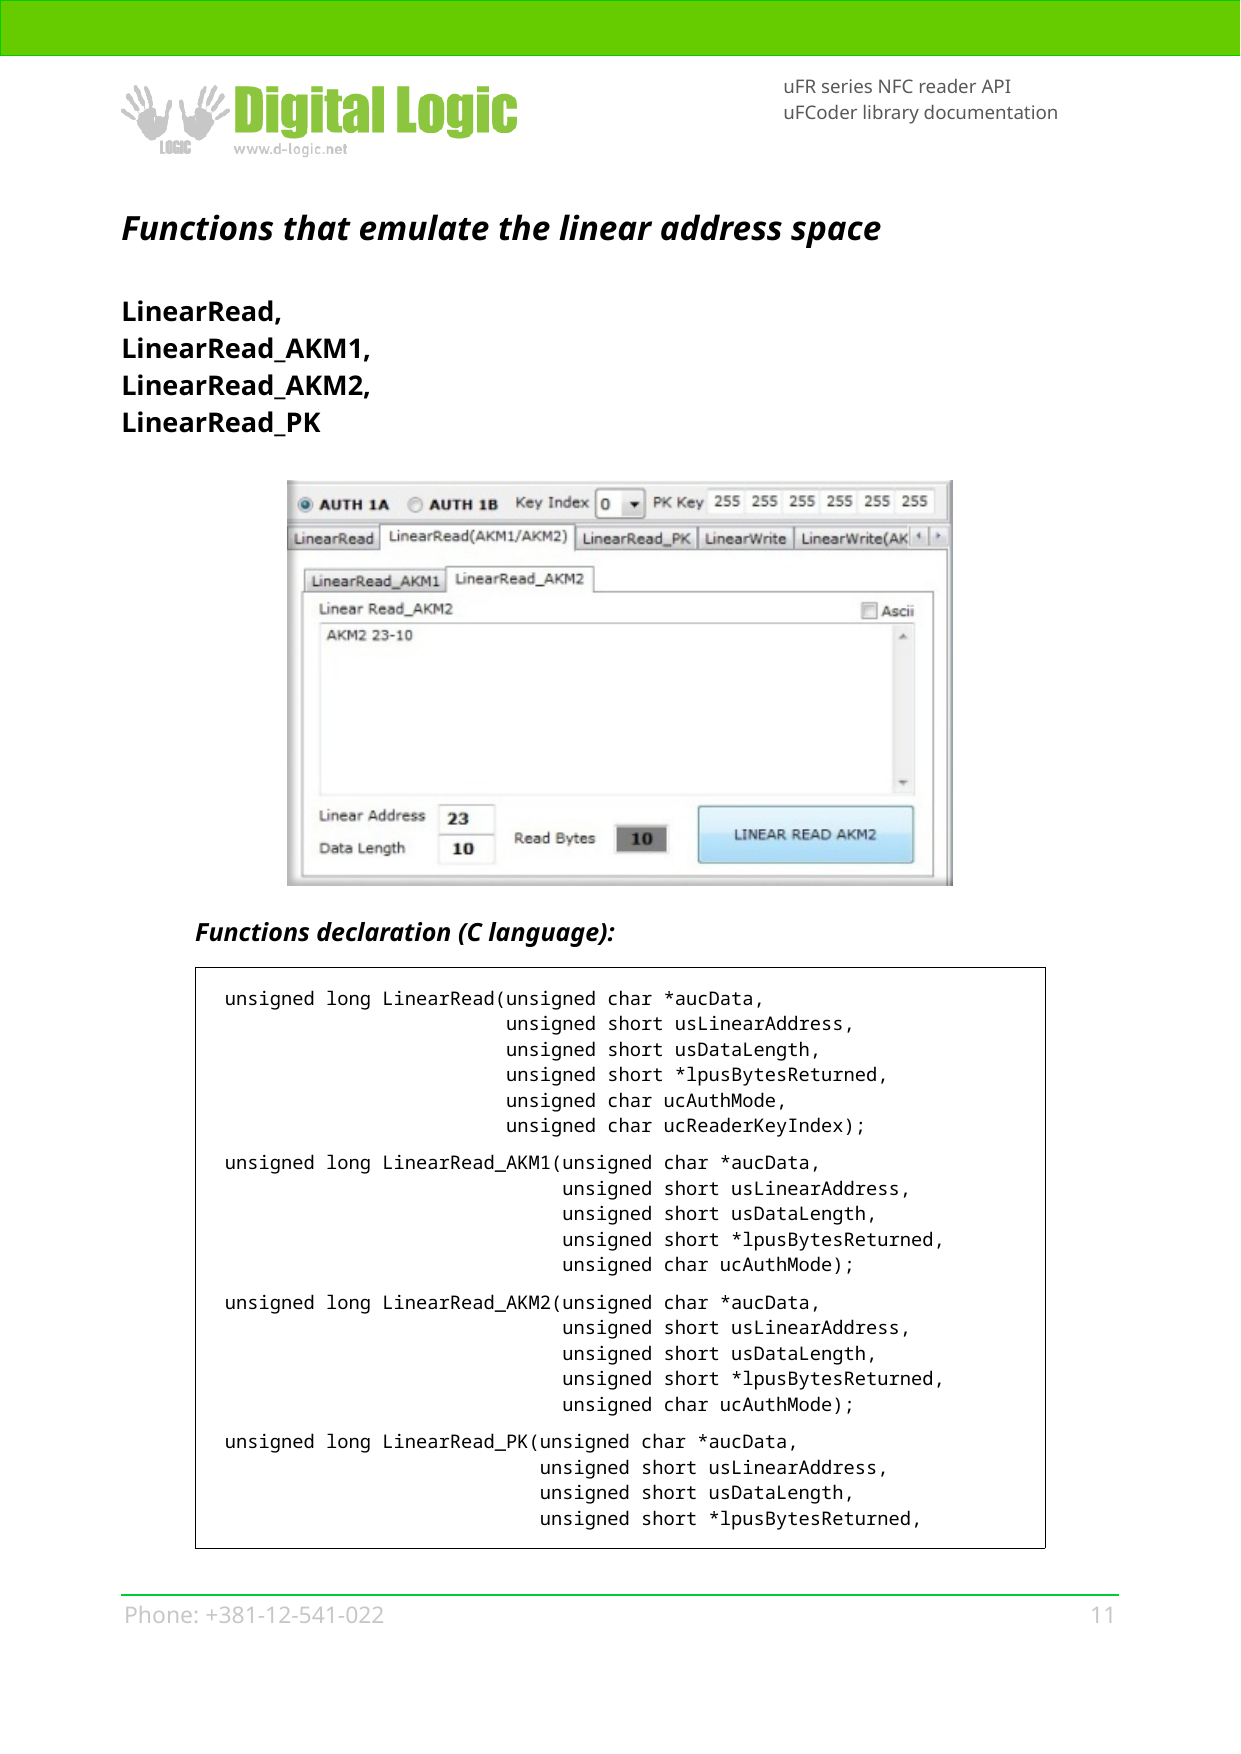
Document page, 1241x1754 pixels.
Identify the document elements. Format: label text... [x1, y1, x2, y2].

subtitle Functions that emulate the linear address space [121, 205, 1119, 250]
subtitle Functions declaration (C language): [195, 915, 1119, 949]
picture [287, 480, 953, 886]
text unsigned long LinearRead_AKM2(unsigned char *aucData, unsigned short usLinearAddress, unsigned short usDataLength, unsigned short *lpusBytesReturned, unsigned char ucAuthMode); [196, 1271, 1045, 1411]
picture [118, 84, 520, 158]
subtitle LinearRead, LinearRead_AKM1, LinearRead_AKM2, LinearRead_PK [121, 292, 1119, 440]
text unsigned long LinearRead_PK(unsigned char *aucData, unsigned short usLinearAddress, unsigned short usDataLength, unsigned short *lpusBytesReturned, [196, 1411, 1045, 1548]
text unsigned long LinearRead_AKM1(unsigned char *aucData, unsigned short usLinearAddress, unsigned short usDataLength, unsigned short *lpusBytesReturned, unsigned char ucAuthMode); [196, 1132, 1045, 1271]
text unsigned long LinearRead(unsigned char *aucData, unsigned short usLinearAddress, unsigned short usDataLength, unsigned short *lpusBytesReturned, unsigned char ucAuthMode, unsigned char ucReaderKeyIndex); [196, 968, 1045, 1132]
